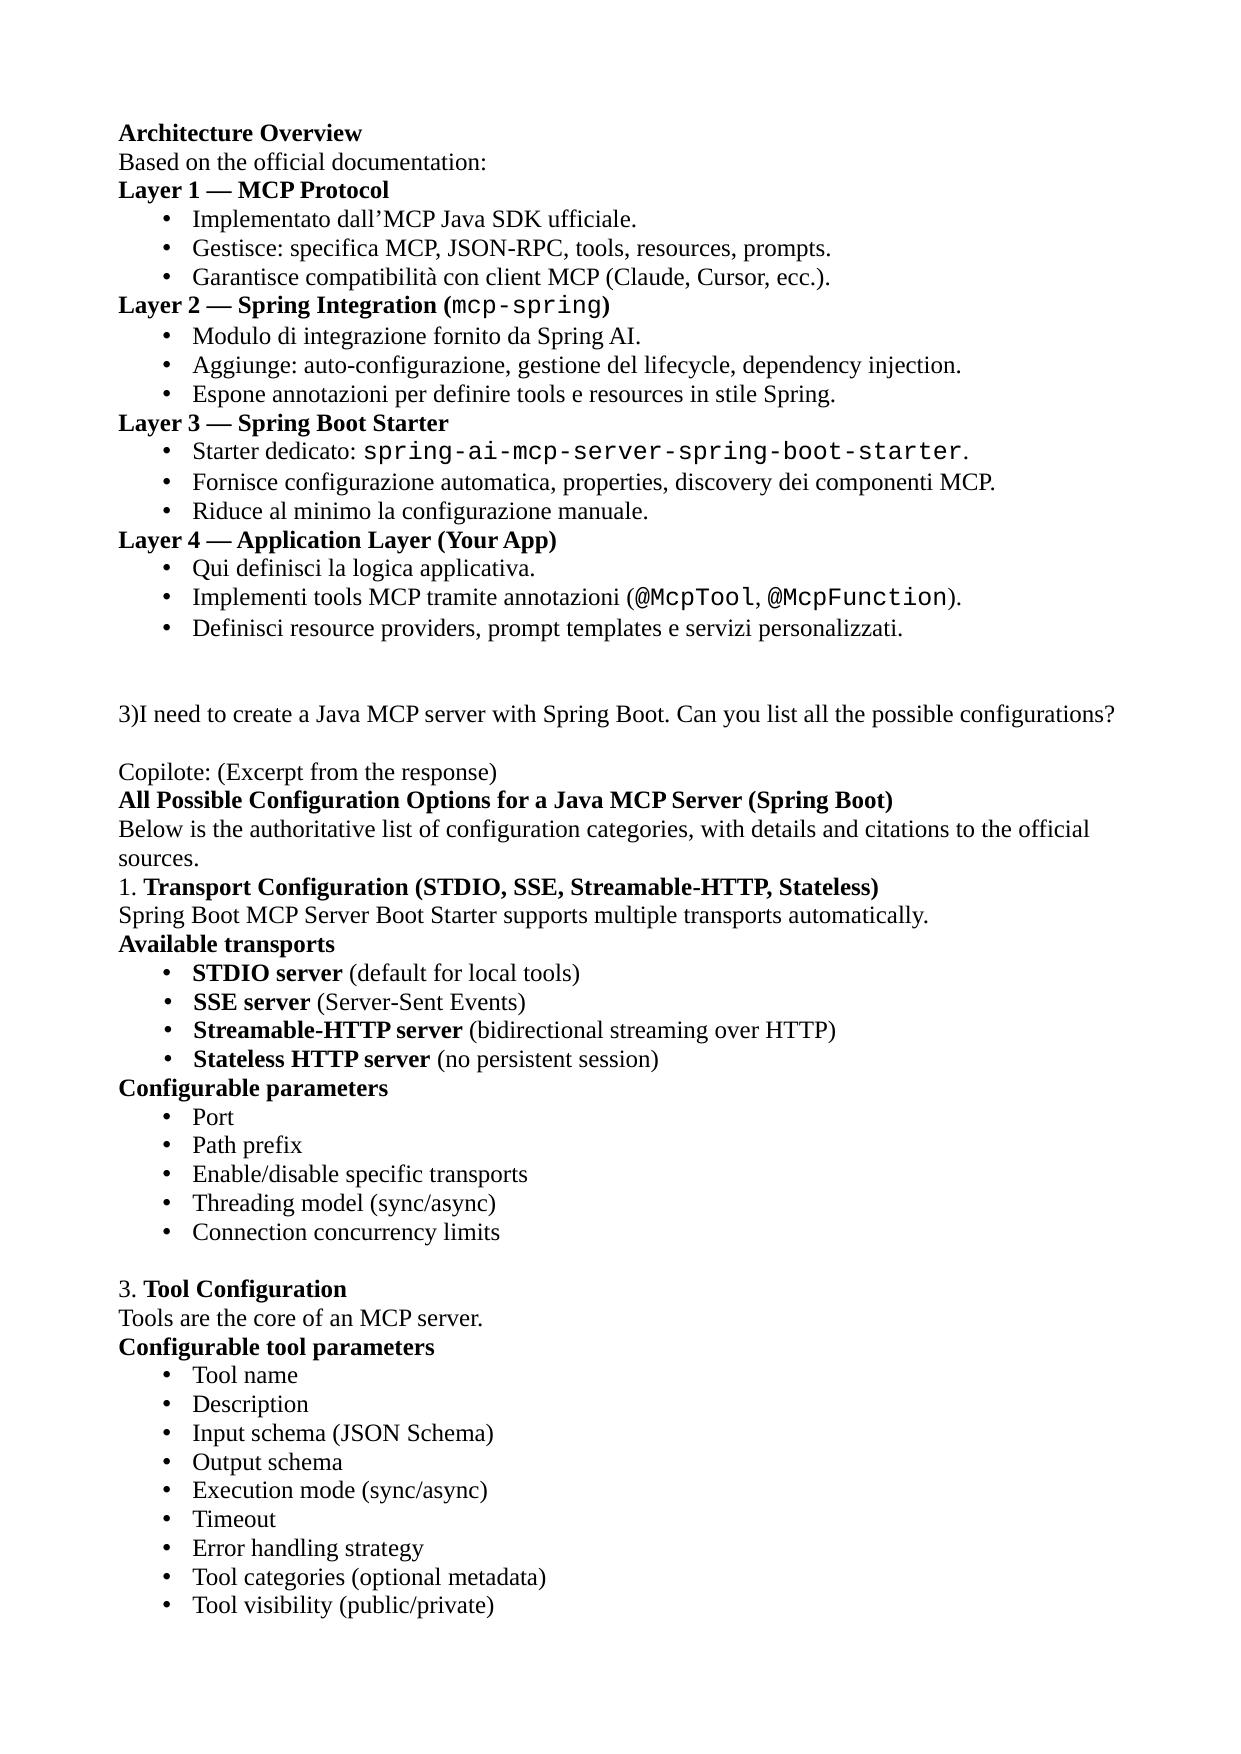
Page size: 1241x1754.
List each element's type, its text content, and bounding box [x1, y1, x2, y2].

list Execution mode (sync/async) [162, 1476, 1122, 1504]
text Configurable parameters [118, 1073, 1122, 1102]
text Below is the authoritative list of configuration categories, with details and citations to the official sources. [118, 814, 1122, 872]
list Implementi tools MCP tramite annotazioni (@McpTool, @McpFunction). [162, 582, 1122, 613]
list Enable/disable specific transports [162, 1159, 1122, 1188]
list Riduce al minimo la configurazione manuale. [162, 496, 1122, 525]
text Configurable tool parameters [118, 1332, 1122, 1361]
list Stateless HTTP server (no persistent session) [164, 1044, 1122, 1073]
list Modulo di integrazione fornito da Spring AI. [162, 321, 1122, 350]
text Copilote: (Excerpt from the response) [118, 757, 1122, 786]
text 3. Tool Configuration [118, 1274, 1122, 1303]
list Starter dedicato: spring-ai-mcp-server-spring-boot-starter. [162, 436, 1122, 467]
list Tool visibility (public/private) [162, 1591, 1122, 1619]
list Output schema [162, 1447, 1122, 1476]
list Implementato dall’MCP Java SDK ufficiale. [162, 204, 1122, 233]
text All Possible Configuration Options for a Java MCP Server (Spring Boot) [118, 786, 1122, 814]
list Definisci resource providers, prompt templates e servizi personalizzati. [162, 613, 1122, 642]
list Input schema (JSON Schema) [162, 1418, 1122, 1447]
list Timeout [162, 1504, 1122, 1533]
list Threading model (sync/async) [162, 1188, 1122, 1217]
list Error handling strategy [162, 1533, 1122, 1562]
list Description [162, 1389, 1122, 1418]
list Streamable‑HTTP server (bidirectional streaming over HTTP) [164, 1016, 1122, 1044]
list Port [162, 1102, 1122, 1131]
list Qui definisci la logica applicativa. [162, 553, 1122, 582]
text 3)I need to create a Java MCP server with Spring Boot. Can you list all the possible configurations? [118, 699, 1122, 728]
list SSE server (Server‑Sent Events) [164, 987, 1122, 1016]
text Layer 4 — Application Layer (Your App) [118, 525, 1122, 553]
list Tool categories (optional metadata) [162, 1562, 1122, 1591]
list Path prefix [162, 1131, 1122, 1159]
list Connection concurrency limits [162, 1217, 1122, 1246]
list Gestisce: specifica MCP, JSON‑RPC, tools, resources, prompts. [162, 233, 1122, 262]
list Espone annotazioni per definire tools e resources in stile Spring. [162, 379, 1122, 408]
list Fornisce configurazione automatica, properties, discovery dei componenti MCP. [162, 467, 1122, 496]
text Available transports [118, 929, 1122, 958]
text Tools are the core of an MCP server. [118, 1303, 1122, 1332]
list Garantisce compatibilità con client MCP (Claude, Cursor, ecc.). [162, 262, 1122, 291]
text Layer 1 — MCP Protocol [118, 176, 1122, 204]
text Architecture Overview [118, 118, 1122, 147]
text 1. Transport Configuration (STDIO, SSE, Streamable‑HTTP, Stateless) [118, 872, 1122, 901]
list Tool name [162, 1361, 1122, 1389]
list Aggiunge: auto‑configurazione, gestione del lifecycle, dependency injection. [162, 350, 1122, 379]
list STDIO server (default for local tools) [162, 958, 1122, 987]
text Based on the official documentation: [118, 147, 1122, 176]
text Spring Boot MCP Server Boot Starter supports multiple transports automatically. [118, 901, 1122, 929]
text Layer 3 — Spring Boot Starter [118, 408, 1122, 436]
text Layer 2 — Spring Integration (mcp-spring) [118, 291, 1122, 321]
